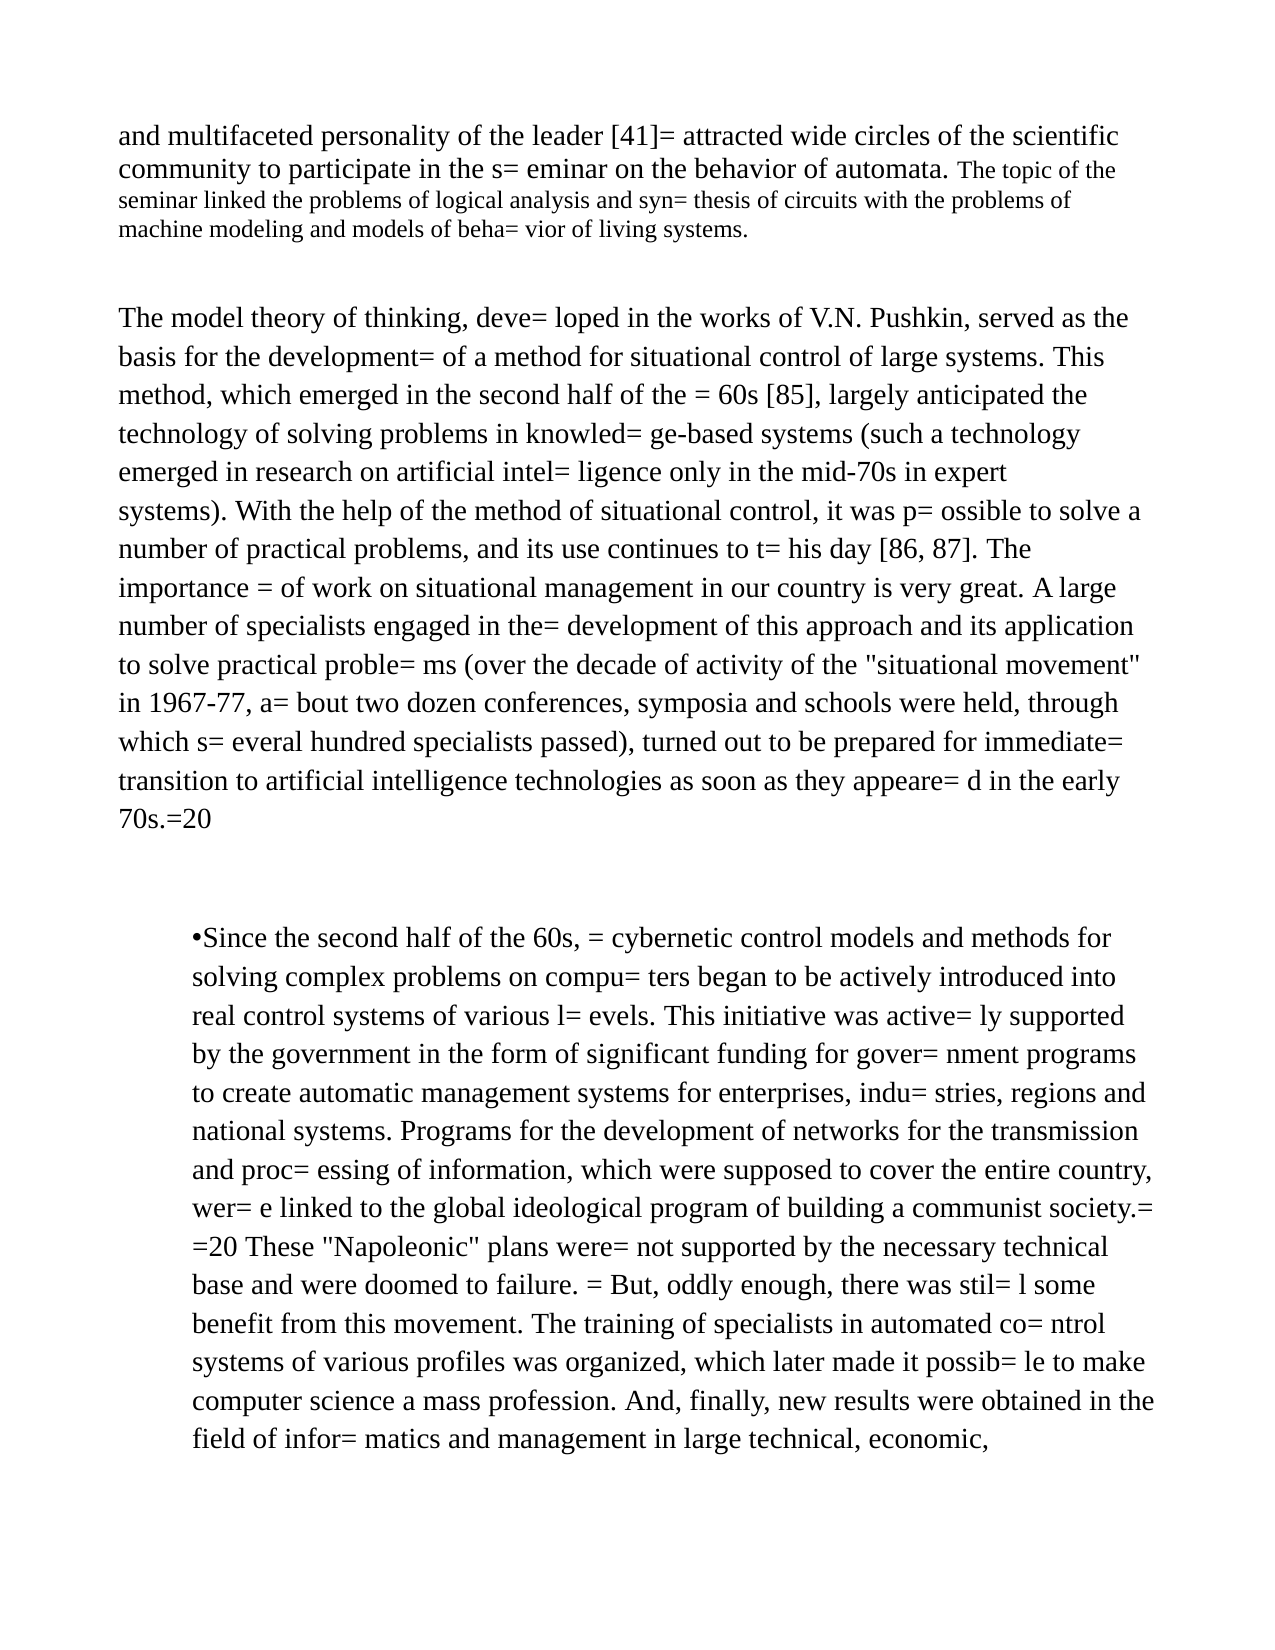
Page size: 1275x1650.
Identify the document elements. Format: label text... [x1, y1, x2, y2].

list Since the second half of the 60s, = cybernetic control models and methods for solving complex problems on compu= ters began to be actively introduced into real control systems of various l= evels. This initiative was active= ly supported by the government in the form of significant funding for gover= nment programs to create automatic management systems for enterprises, indu= stries, regions and national systems. Programs for the development of networks for the transmission and proc= essing of information, which were supposed to cover the entire country, wer= e linked to the global ideological program of building a communist society.= =20 These "Napoleonic" plans were= not supported by the necessary technical base and were doomed to failure. = But, oddly enough, there was stil= l some benefit from this movement. The training of specialists in automated co= ntrol systems of various profiles was organized, which later made it possib= le to make computer science a mass profession. And, finally, new results were obtained in the field of infor= matics and management in large technical, economic, [118, 920, 1157, 1455]
text and multifaceted personality of the leader [41]= attracted wide circles of the scientific community to participate in the s= eminar on the behavior of automata. The topic of the seminar linked the problems of logical analysis and syn= thesis of circuits with the problems of machine modeling and models of beha= vior of living systems. [118, 118, 1157, 243]
text The model theory of thinking, deve= loped in the works of V.N. Pushkin, served as the basis for the development= of a method for situational control of large systems. This method, which emerged in the second half of the = 60s [85], largely anticipated the technology of solving problems in knowled= ge-based systems (such a technology emerged in research on artificial intel= ligence only in the mid-70s in expert systems). With the help of the method of situational control, it was p= ossible to solve a number of practical problems, and its use continues to t= his day [86, 87]. The importance = of work on situational management in our country is very great. A large number of specialists engaged in the= development of this approach and its application to solve practical proble= ms (over the decade of activity of the "situational movement" in 1967-77, a= bout two dozen conferences, symposia and schools were held, through which s= everal hundred specialists passed), turned out to be prepared for immediate= transition to artificial intelligence technologies as soon as they appeare= d in the early 70s.=20 [118, 300, 1157, 835]
